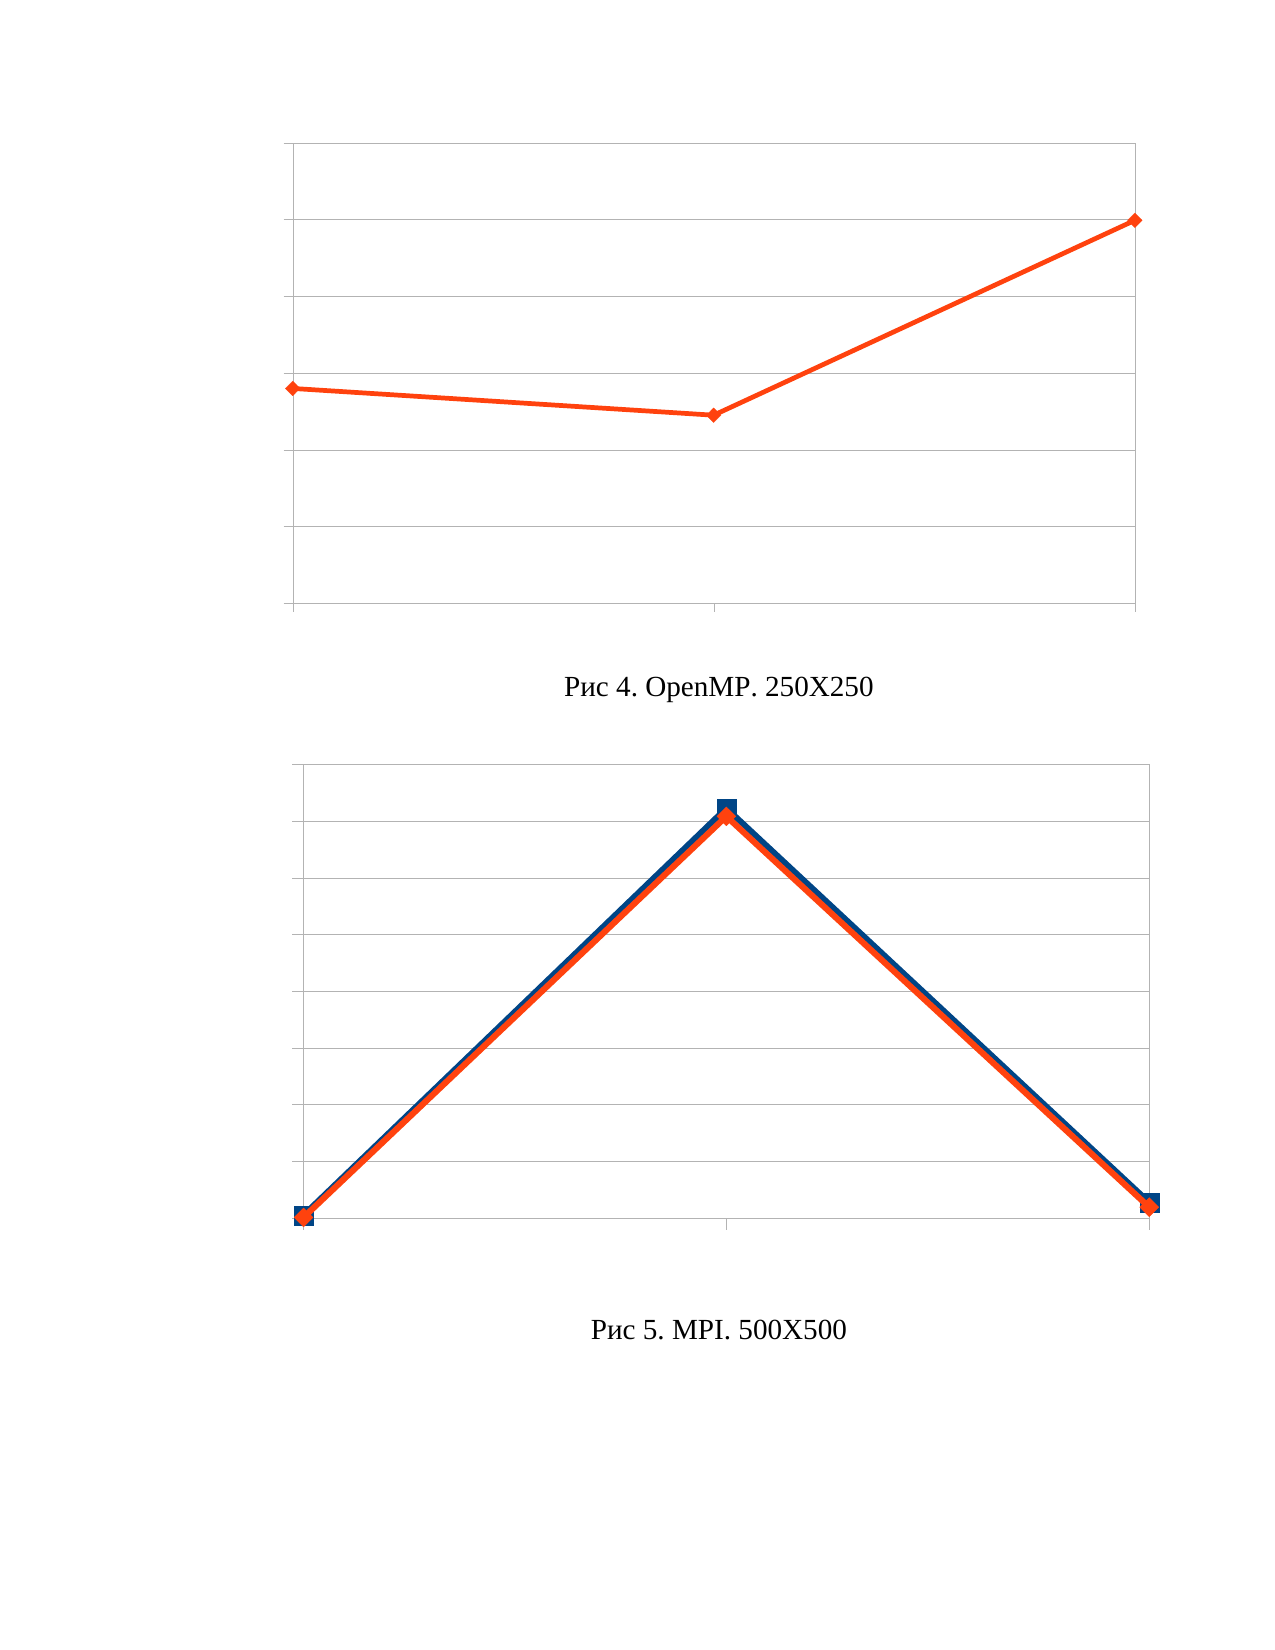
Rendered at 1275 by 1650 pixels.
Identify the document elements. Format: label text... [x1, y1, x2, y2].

text Рис 5. MPI. 500Х500 [177, 719, 1186, 1345]
text Рис 4. OpenMP. 250Х250 [177, 118, 1186, 702]
